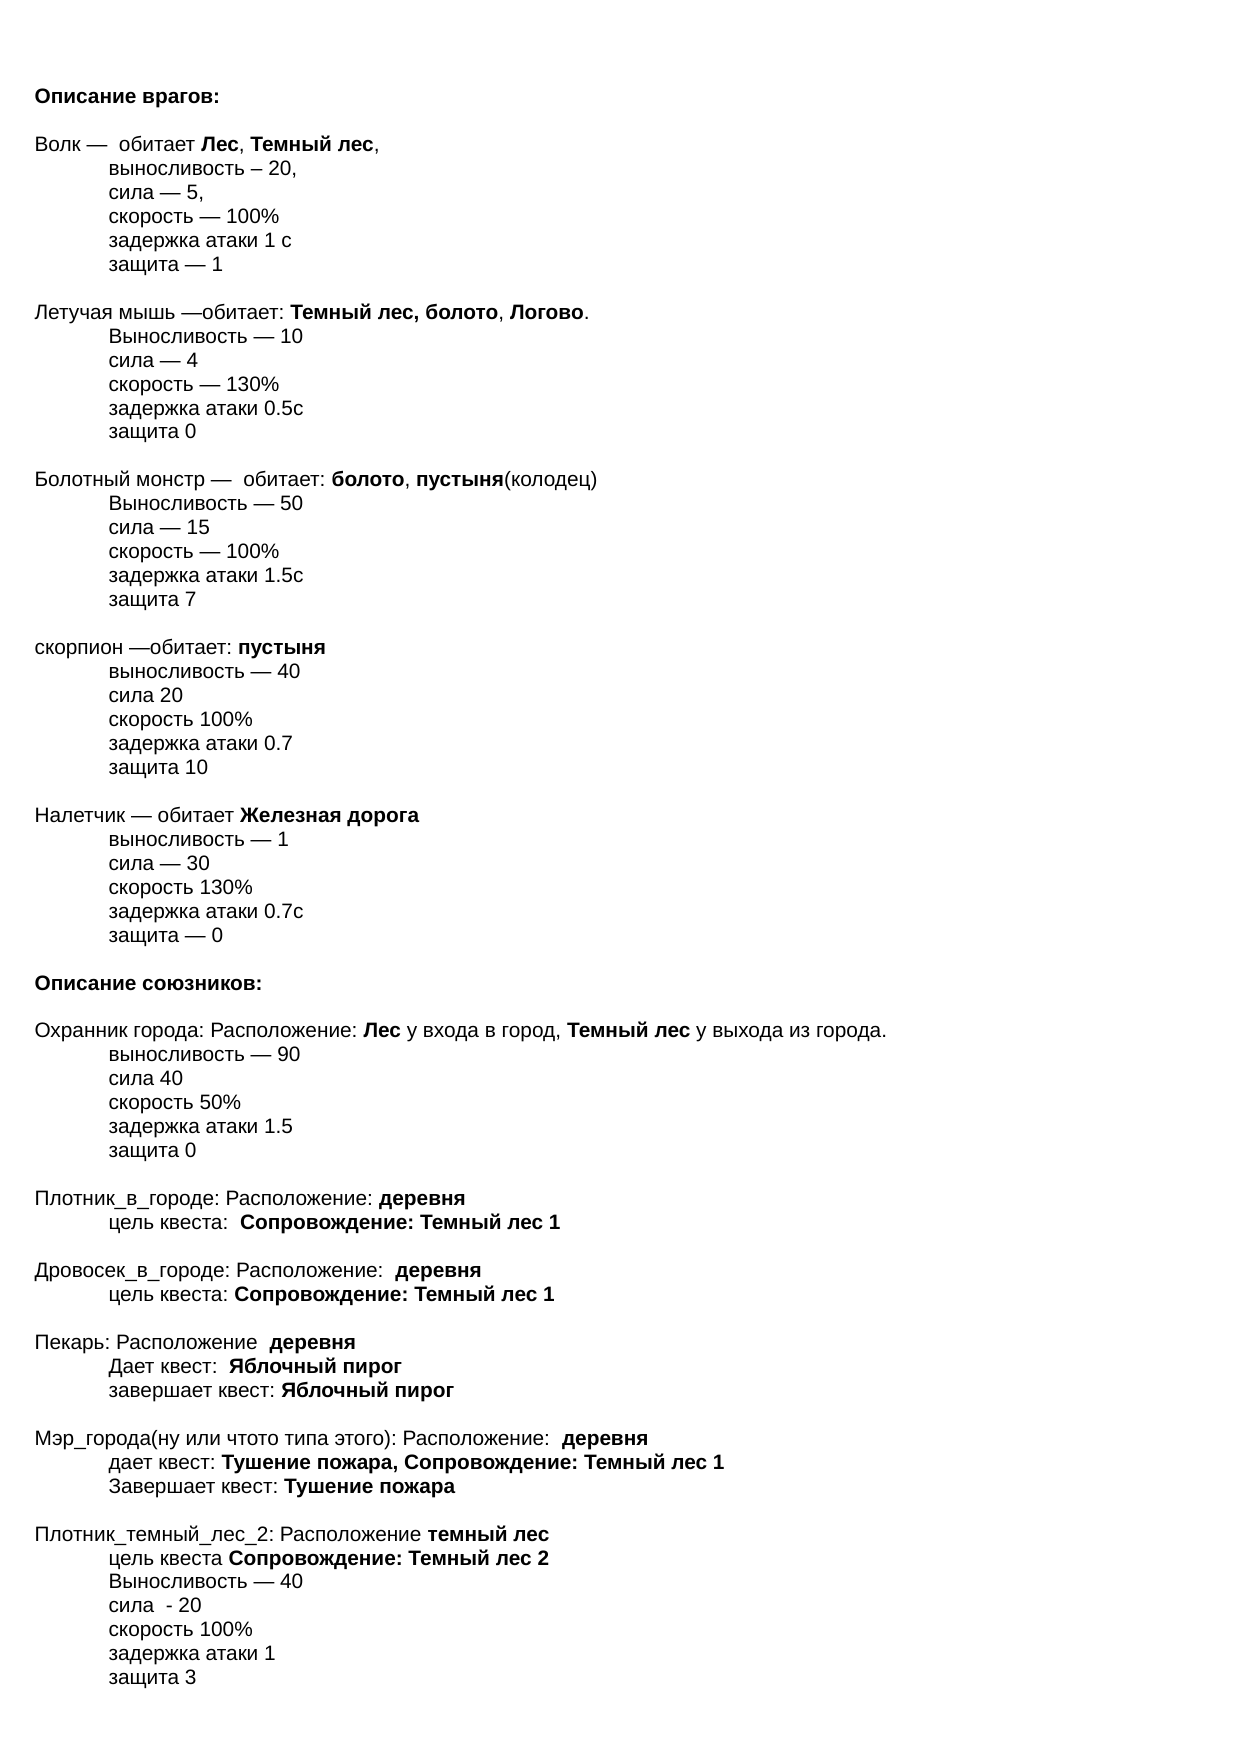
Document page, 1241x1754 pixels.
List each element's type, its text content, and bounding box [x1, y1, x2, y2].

text сила 20 [34, 683, 1187, 707]
text Летучая мышь —обитает: Темный лес, болото, Логово. [34, 299, 1187, 323]
text Завершает квест: Тушение пожара [34, 1473, 1187, 1497]
text сила — 30 [34, 851, 1187, 874]
text Описание врагов: [34, 84, 1187, 108]
text задержка атаки 1.5с [34, 563, 1187, 587]
text защита 0 [34, 1138, 1187, 1162]
text скорость 100% [34, 707, 1187, 731]
text задержка атаки 1.5 [34, 1114, 1187, 1138]
text Дровосек_в_городе: Расположение: деревня [34, 1258, 1187, 1282]
text выносливость — 90 [34, 1042, 1187, 1066]
text завершает квест: Яблочный пирог [34, 1378, 1187, 1402]
text Мэр_города(ну или чтото типа этого): Расположение: деревня [34, 1426, 1187, 1449]
text Выносливость — 50 [34, 491, 1187, 515]
text задержка атаки 0.7с [34, 898, 1187, 922]
text скорость 130% [34, 874, 1187, 898]
text Болотный монстр — обитает: болото, пустыня(колодец) [34, 467, 1187, 491]
text защита 0 [34, 419, 1187, 443]
text цель квеста: Сопровождение: Темный лес 1 [34, 1210, 1187, 1234]
text Дает квест: Яблочный пирог [34, 1354, 1187, 1378]
text выносливость – 20, [34, 156, 1187, 180]
text Выносливость — 10 [34, 323, 1187, 347]
text цель квеста: Сопровождение: Темный лес 1 [34, 1282, 1187, 1306]
text задержка атаки 0.5с [34, 395, 1187, 419]
text задержка атаки 1 [34, 1641, 1187, 1665]
text скорость — 100% [34, 539, 1187, 563]
text защита 7 [34, 587, 1187, 611]
text цель квеста Сопровождение: Темный лес 2 [34, 1545, 1187, 1569]
text скорость 50% [34, 1090, 1187, 1114]
text Выносливость — 40 [34, 1569, 1187, 1593]
text скорпион —обитает: пустыня [34, 635, 1187, 659]
text выносливость — 1 [34, 827, 1187, 851]
text Плотник_в_городе: Расположение: деревня [34, 1186, 1187, 1210]
text защита 3 [34, 1665, 1187, 1689]
text защита — 0 [34, 922, 1187, 946]
text скорость — 130% [34, 371, 1187, 395]
text выносливость — 40 [34, 659, 1187, 683]
text задержка атаки 0.7 [34, 731, 1187, 755]
text сила — 5, [34, 180, 1187, 204]
text Волк — обитает Лес, Темный лес, [34, 132, 1187, 156]
text задержка атаки 1 с [34, 228, 1187, 252]
text сила — 4 [34, 347, 1187, 371]
text сила 40 [34, 1066, 1187, 1090]
text Налетчик — обитает Железная дорога [34, 803, 1187, 827]
text Пекарь: Расположение деревня [34, 1330, 1187, 1354]
text Охранник города: Расположение: Лес у входа в город, Темный лес у выхода из города. [34, 1018, 1187, 1042]
text сила — 15 [34, 515, 1187, 539]
text скорость 100% [34, 1617, 1187, 1641]
text скорость — 100% [34, 204, 1187, 228]
text Описание союзников: [34, 970, 1187, 994]
text сила - 20 [34, 1593, 1187, 1617]
text защита — 1 [34, 252, 1187, 276]
text защита 10 [34, 755, 1187, 779]
text дает квест: Тушение пожара, Сопровождение: Темный лес 1 [34, 1449, 1187, 1473]
text Плотник_темный_лес_2: Расположение темный лес [34, 1521, 1187, 1545]
